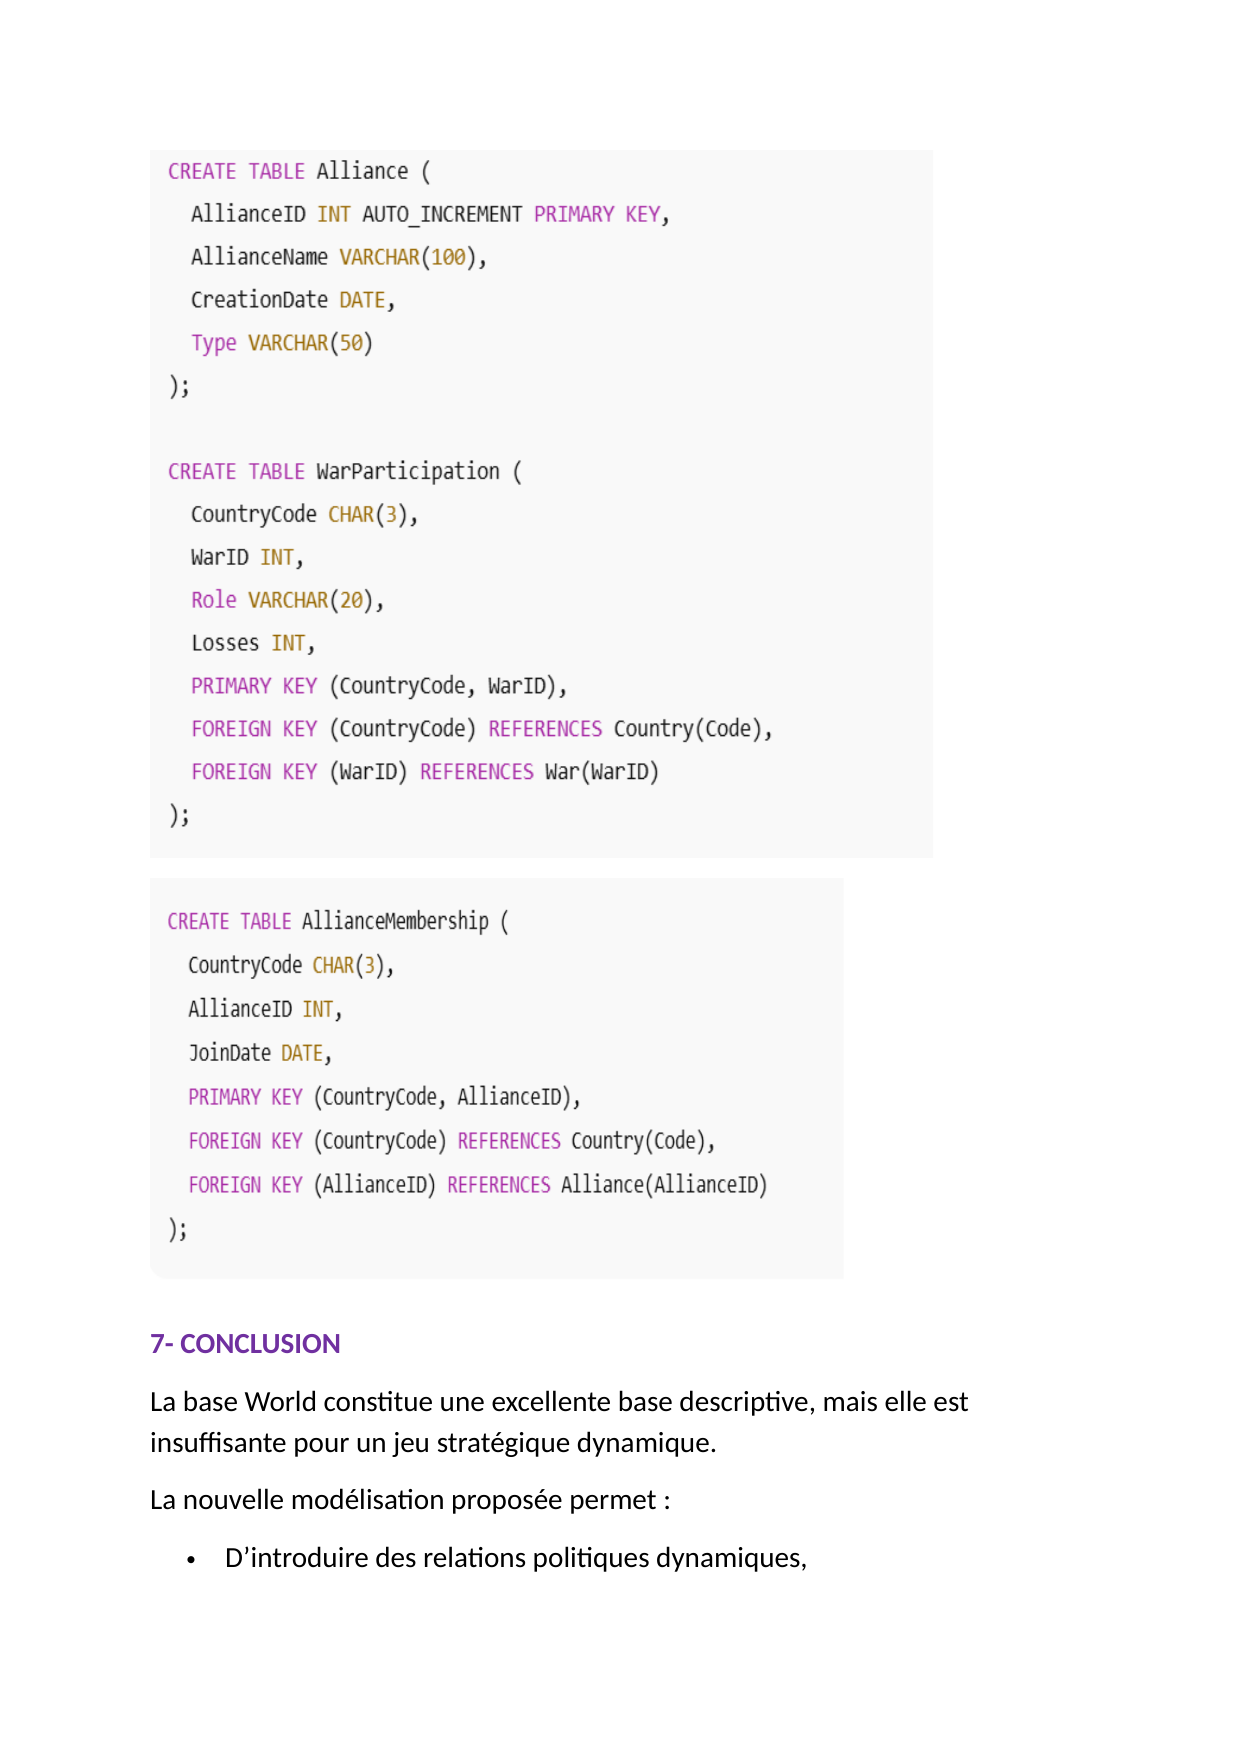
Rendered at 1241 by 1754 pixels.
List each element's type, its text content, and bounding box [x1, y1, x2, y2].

text La nouvelle modélisation proposée permet : [150, 1481, 1090, 1517]
list D’introduire des relations politiques dynamiques, [187, 1539, 1090, 1574]
text 7- CONCLUSION [150, 1325, 1090, 1361]
text La base World constitue une excellente base descriptive, mais elle est insuffisante pour un jeu stratégique dynamique. [150, 1383, 1090, 1459]
